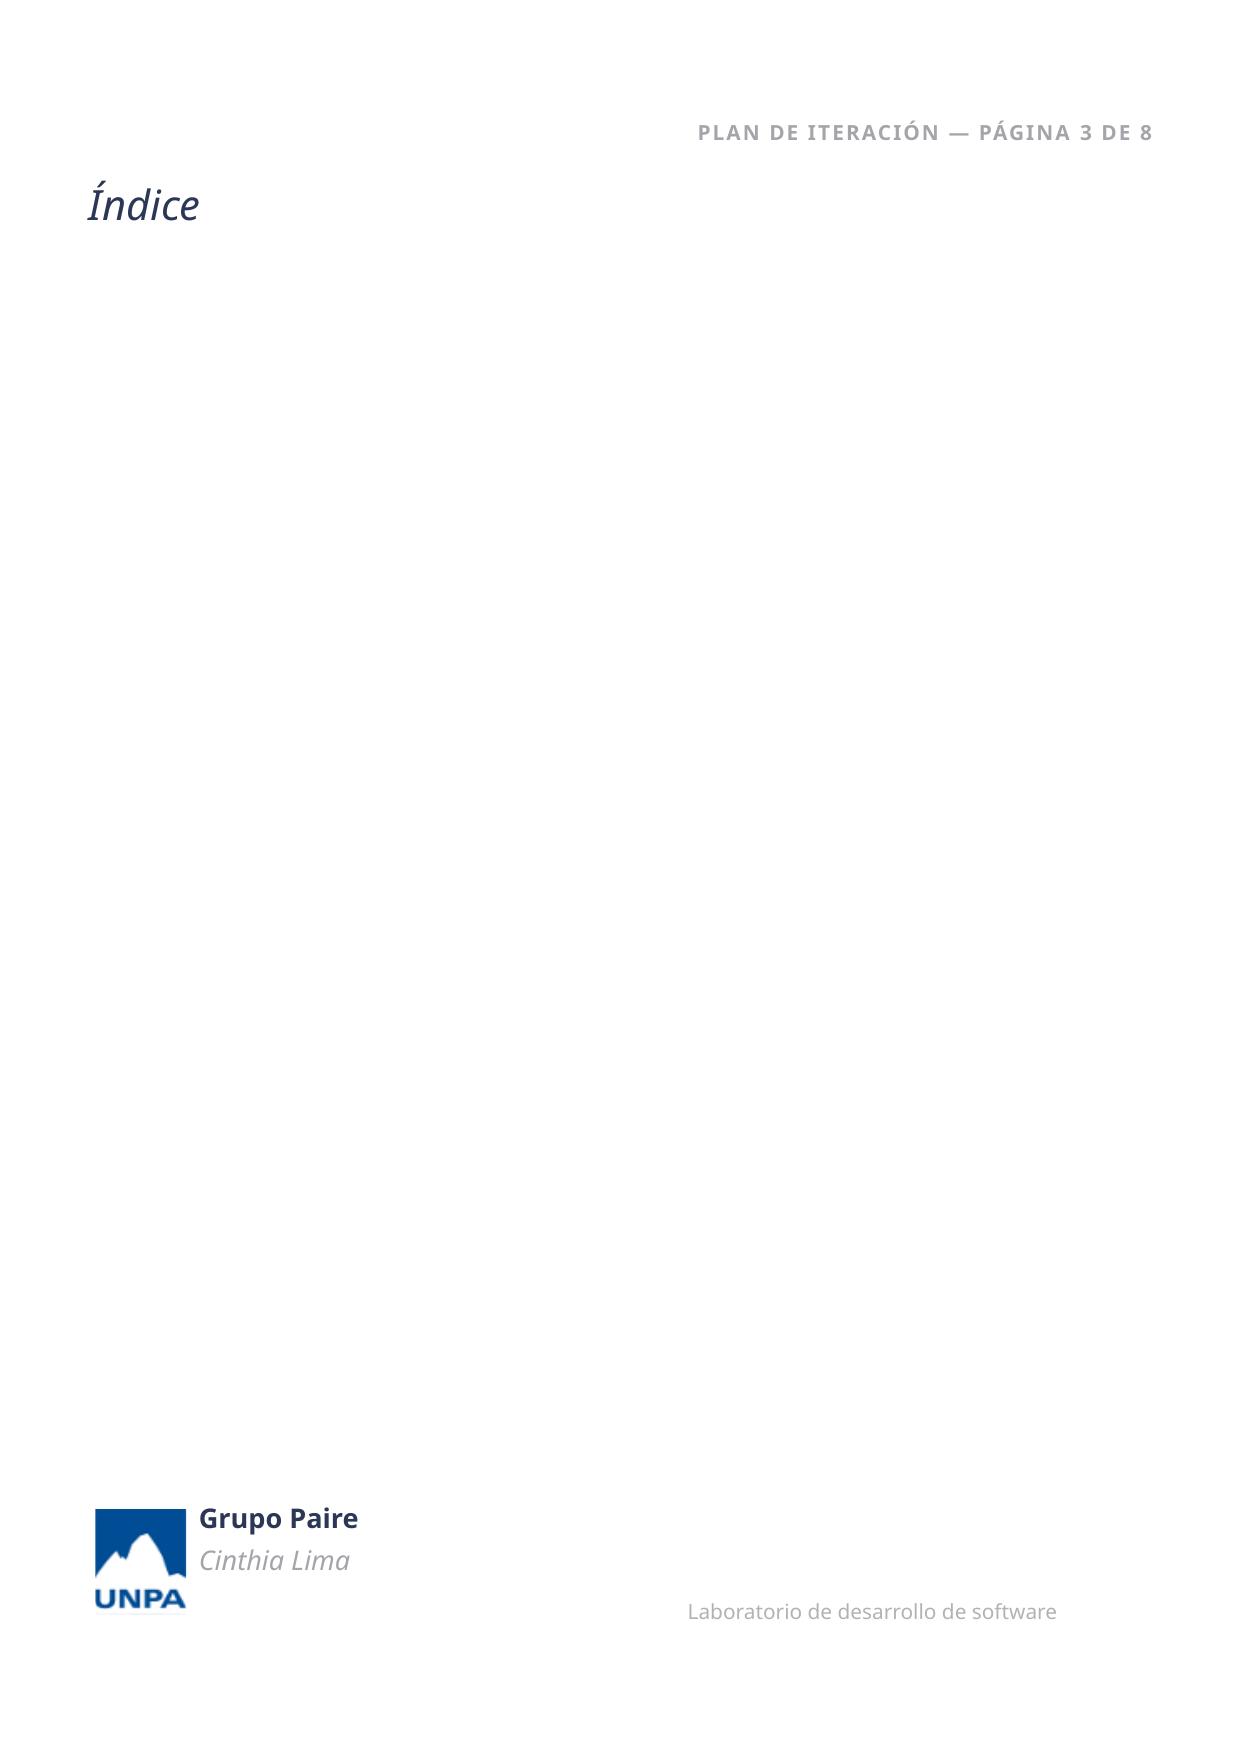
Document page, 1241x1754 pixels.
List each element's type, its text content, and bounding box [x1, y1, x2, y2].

picture [95, 1509, 187, 1615]
text Índice [88, 176, 1152, 233]
